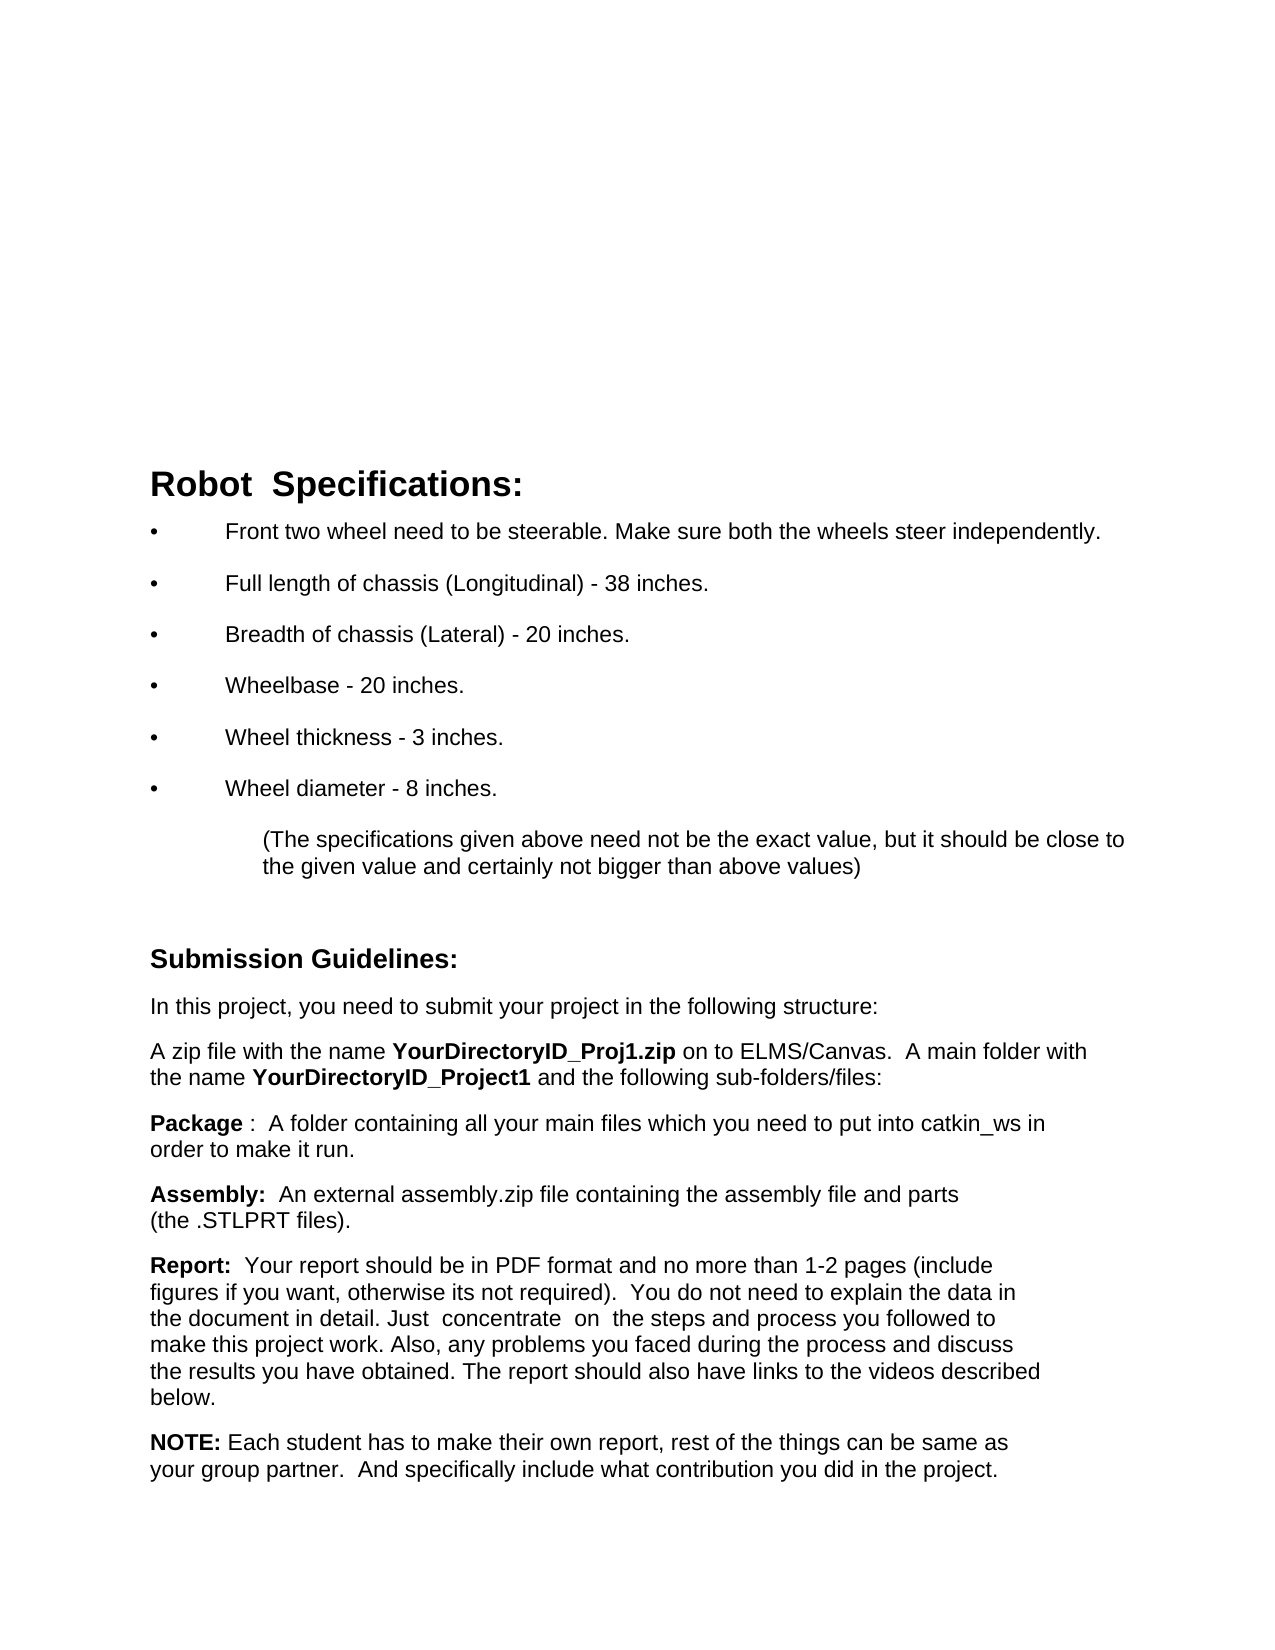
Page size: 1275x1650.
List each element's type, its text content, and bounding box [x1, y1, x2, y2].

text • Wheel thickness - 3 inches. [150, 724, 1125, 750]
text • Front two wheel need to be steerable. Make sure both the wheels steer independently. [150, 518, 1125, 544]
text • Wheel diameter - 8 inches. [150, 775, 1125, 801]
text Assembly: An external assembly.zip file containing the assembly file and parts (the .STLPRT files). [150, 1181, 1050, 1234]
text • Wheelbase - 20 inches. [150, 672, 1125, 699]
text Package : A folder containing all your main files which you need to put into catkin_ws in order to make it run. [150, 1109, 1050, 1162]
text • Full length of chassis (Longitudinal) - 38 inches. [150, 569, 1125, 596]
text In this project, you need to submit your project in the following structure: [150, 993, 1125, 1019]
subtitle Robot Specifications: [150, 463, 1125, 504]
text A zip file with the name YourDirectoryID_Proj1.zip on to ELMS/Canvas. A main folder with the name YourDirectoryID_Project1 and the following sub-folders/files: [150, 1038, 1125, 1091]
text (The specifications given above need not be the exact value, but it should be close to the given value and certainly not bigger than above values) [262, 826, 1125, 879]
text NOTE: Each student has to make their own report, rest of the things can be same as your group partner. And specifically include what contribution you did in the project. [150, 1429, 1050, 1482]
text Submission Guidelines: [150, 943, 1125, 974]
text • Breadth of chassis (Lateral) - 20 inches. [150, 621, 1125, 647]
text Report: Your report should be in PDF format and no more than 1-2 pages (include figures if you want, otherwise its not required). You do not need to explain the data in the document in detail. Just concentrate on the steps and process you followed to make this project work. Also, any problems you faced during the process and discuss the results you have obtained. The report should also have links to the videos described below. [150, 1252, 1050, 1411]
